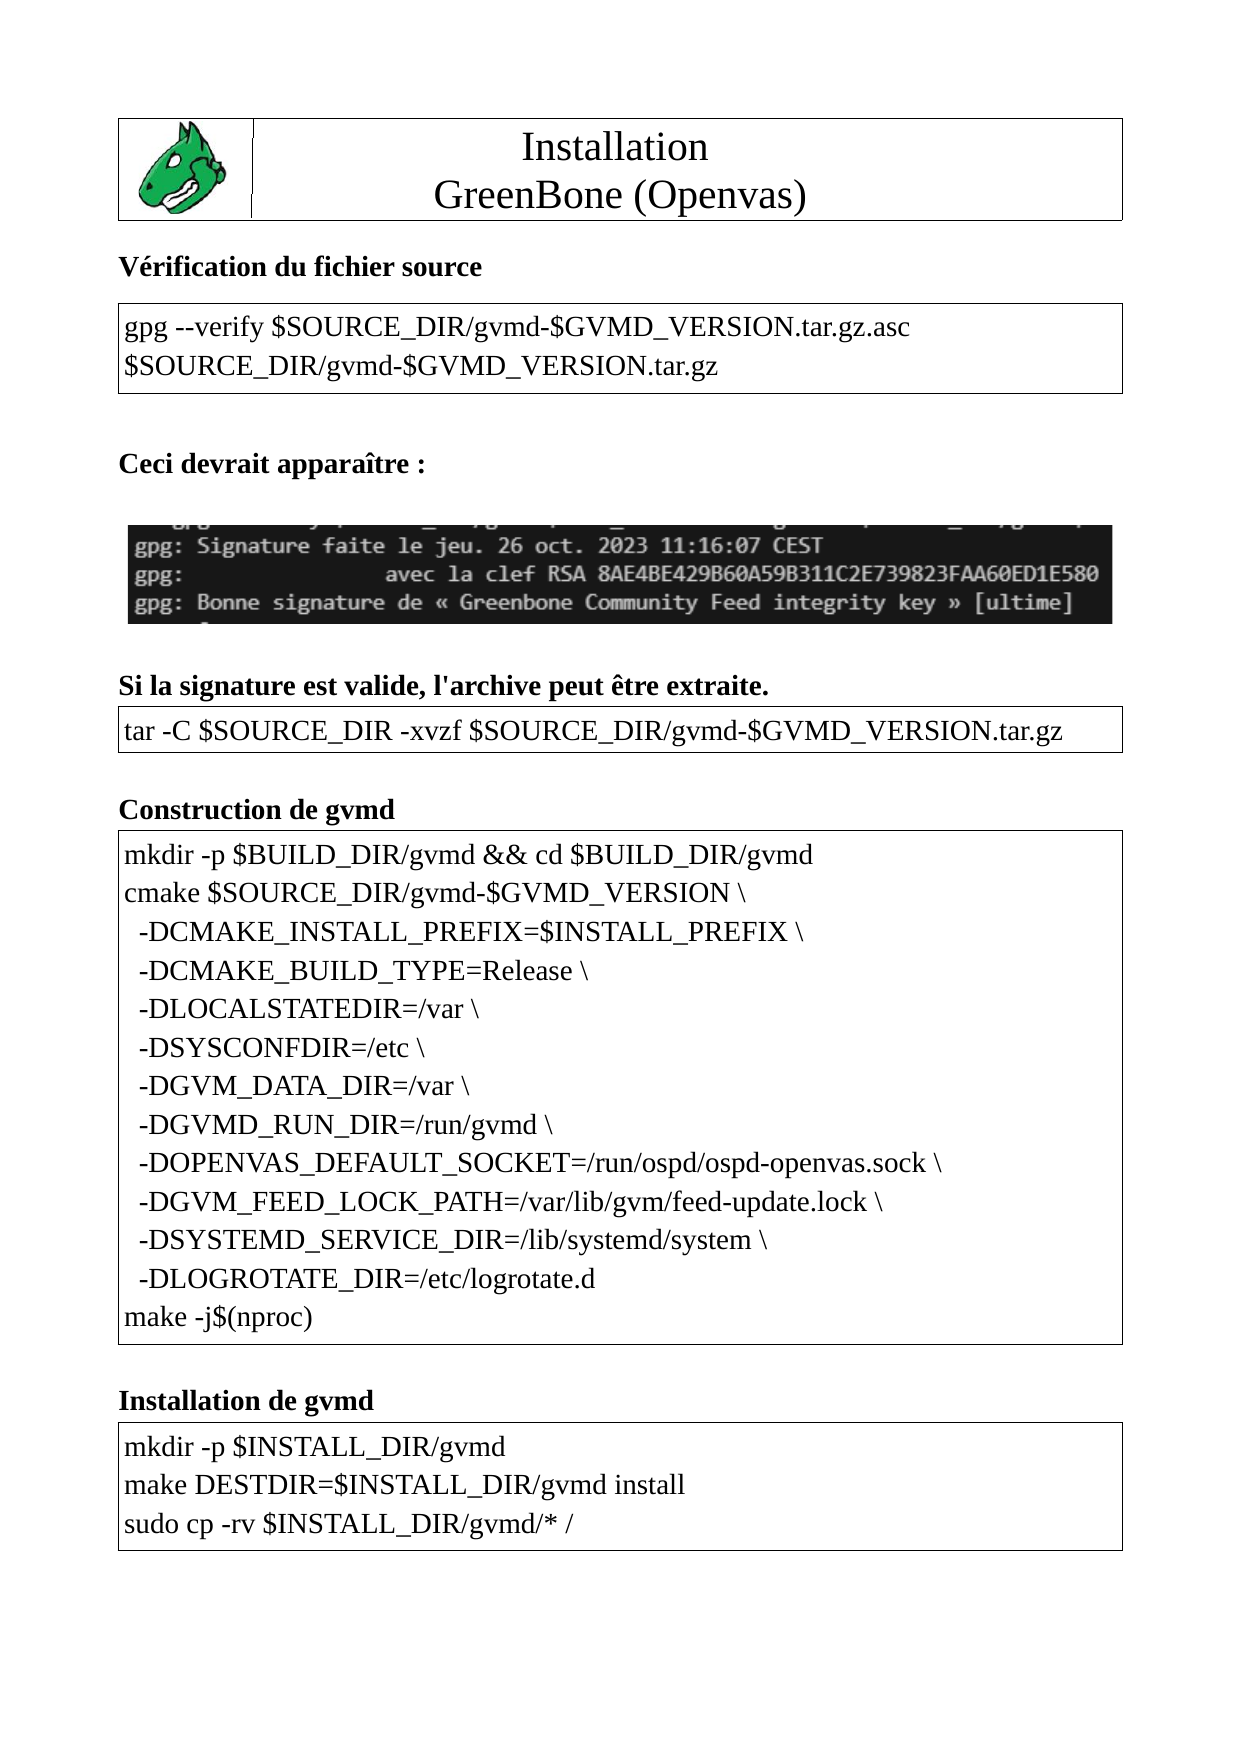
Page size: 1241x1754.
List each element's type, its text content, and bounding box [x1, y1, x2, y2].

text Vérification du fichier source [118, 249, 1122, 283]
text Ceci devrait apparaître : [118, 447, 1122, 480]
picture [127, 525, 1113, 624]
table_header tar -C $SOURCE_DIR -xvzf $SOURCE_DIR/gvmd-$GVMD_VERSION.tar.gz [119, 707, 1122, 752]
text Installation de gvmd [118, 1383, 1122, 1417]
picture [138, 121, 237, 214]
text Construction de gvmd [118, 792, 1122, 825]
table_header mkdir -p $INSTALL_DIR/gvmd make DESTDIR=$INSTALL_DIR/gvmd install sudo cp -rv $INSTALL_DIR/gvmd/* / [119, 1423, 1122, 1550]
table_header mkdir -p $BUILD_DIR/gvmd && cd $BUILD_DIR/gvmd cmake $SOURCE_DIR/gvmd-$GVMD_VERSION \ -DCMAKE_INSTALL_PREFIX=$INSTALL_PREFIX \ -DCMAKE_BUILD_TYPE=Release \ -DLOCALSTATEDIR=/var \ -DSYSCONFDIR=/etc \ -DGVM_DATA_DIR=/var \ -DGVMD_RUN_DIR=/run/gvmd \ -DOPENVAS_DEFAULT_SOCKET=/run/ospd/ospd-openvas.sock \ -DGVM_FEED_LOCK_PATH=/var/lib/gvm/feed-update.lock \ -DSYSTEMD_SERVICE_DIR=/lib/systemd/system \ -DLOGROTATE_DIR=/etc/logrotate.d make -j$(nproc) [119, 831, 1122, 1344]
table_header gpg --verify $SOURCE_DIR/gvmd-$GVMD_VERSION.tar.gz.asc $SOURCE_DIR/gvmd-$GVMD_VERSION.tar.gz [119, 304, 1122, 392]
text Si la signature est valide, l'archive peut être extraite. [118, 668, 1122, 701]
